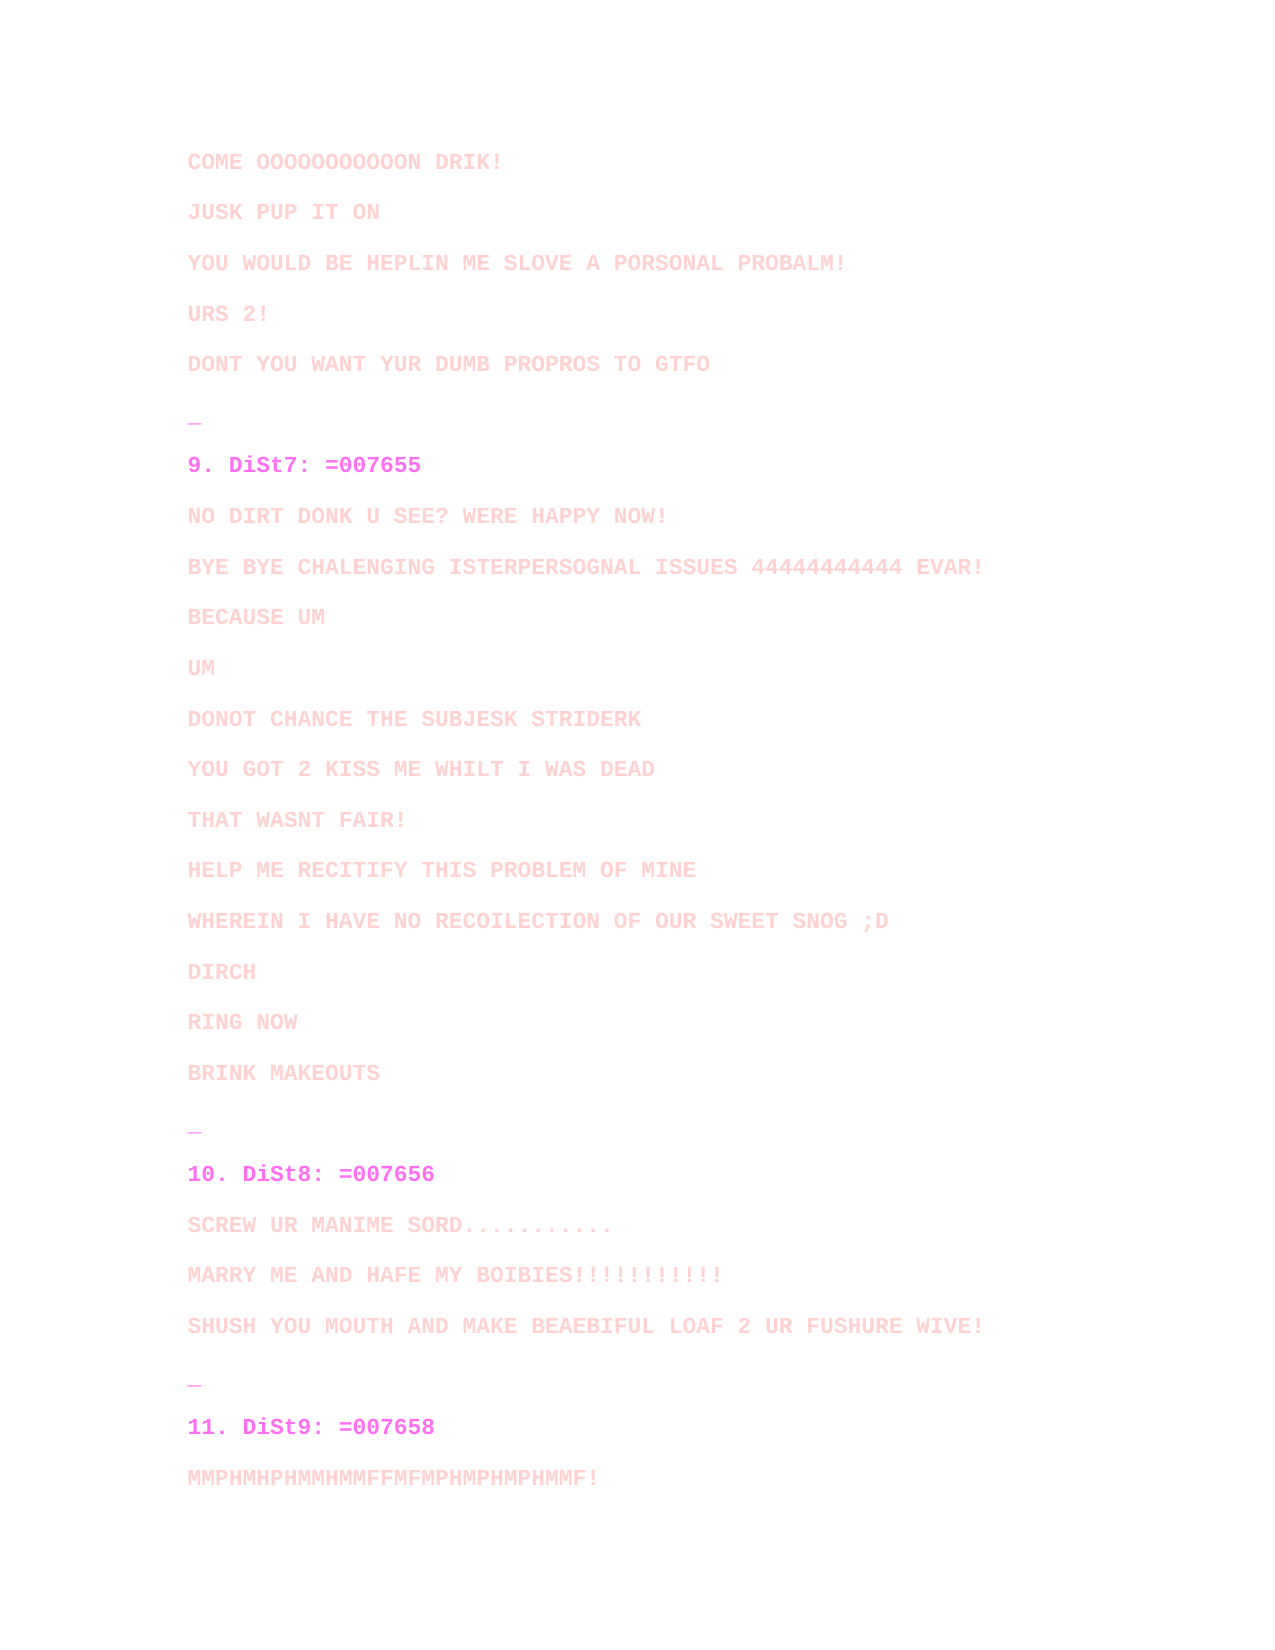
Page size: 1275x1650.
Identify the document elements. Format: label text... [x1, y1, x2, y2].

text HELP ME RECITIFY THIS PROBLEM OF MINE [187, 859, 1087, 885]
text MARRY ME AND HAFE MY BOIBIES!!!!!!!!!!! [187, 1264, 1087, 1290]
text UM [187, 656, 1087, 682]
text DONT YOU WANT YUR DUMB PROPROS TO GTFO [187, 352, 1087, 378]
text YOU GOT 2 KISS ME WHILT I WAS DEAD [187, 757, 1087, 783]
text SCREW UR MANIME SORD........... [187, 1213, 1087, 1239]
text SHUSH YOU MOUTH AND MAKE BEAEBIFUL LOAF 2 UR FUSHURE WIVE! [187, 1314, 1087, 1340]
text DONOT CHANCE THE SUBJESK STRIDERK [187, 707, 1087, 733]
text BRINK MAKEOUTS [187, 1061, 1087, 1087]
text _ [187, 1112, 1087, 1138]
text _ [187, 403, 1087, 429]
text 10. DiSt8: =007656 [187, 1162, 1087, 1188]
text DIRCH [187, 960, 1087, 986]
text RING NOW [187, 1011, 1087, 1037]
text WHEREIN I HAVE NO RECOILECTION OF OUR SWEET SNOG ;D [187, 909, 1087, 935]
text _ [187, 1365, 1087, 1391]
text BECAUSE UM [187, 606, 1087, 632]
text THAT WASNT FAIR! [187, 808, 1087, 834]
text BYE BYE CHALENGING ISTERPERSOGNAL ISSUES 44444444444 EVAR! [187, 555, 1087, 581]
text 11. DiSt9: =007658 [187, 1416, 1087, 1442]
text URS 2! [187, 302, 1087, 328]
text YOU WOULD BE HEPLIN ME SLOVE A PORSONAL PROBALM! [187, 251, 1087, 277]
text MMPHMHPHMMHMMFFMFMPHMPHMPHMMF! [187, 1466, 1087, 1492]
text 9. DiSt7: =007655 [187, 454, 1087, 480]
text NO DIRT DONK U SEE? WERE HAPPY NOW! [187, 504, 1087, 530]
text COME OOOOOOOOOOON DRIK! [187, 150, 1087, 176]
text JUSK PUP IT ON [187, 201, 1087, 227]
